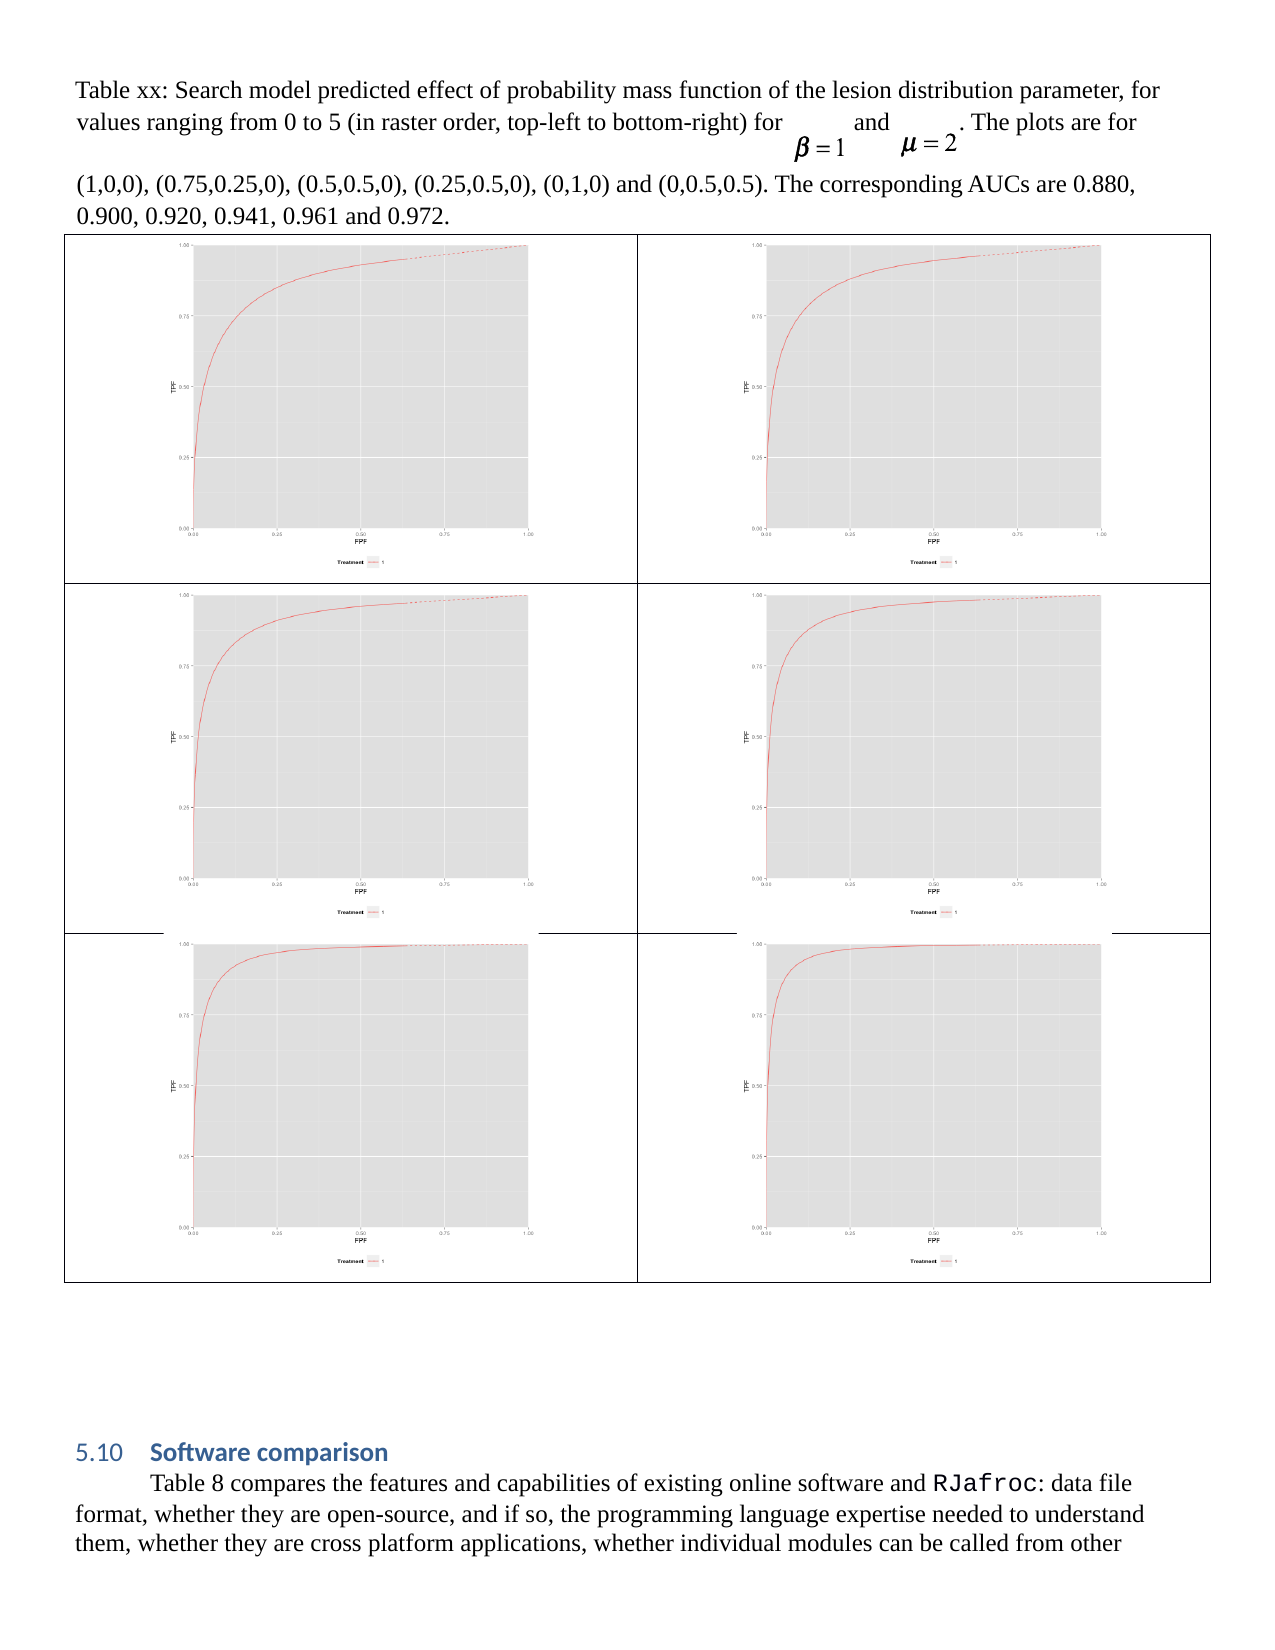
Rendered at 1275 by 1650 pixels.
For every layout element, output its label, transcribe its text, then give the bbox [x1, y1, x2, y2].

table_cell [638, 934, 736, 1282]
picture [163, 584, 539, 1282]
table_header [638, 235, 736, 583]
table_cell [638, 584, 736, 933]
table_cell [1112, 934, 1210, 1282]
picture [736, 584, 1112, 1282]
table_cell [1112, 584, 1210, 933]
table_header [1112, 235, 1210, 583]
picture [163, 235, 539, 583]
subtitle Software comparison [75, 1435, 1200, 1468]
text Table 8 compares the features and capabilities of existing online software and RJafroc: data file format, whether they are open-source, and if so, the programming language expertise needed to understand them, whether they are cross platform applications, whether individual modules can be called from other [75, 1468, 1200, 1556]
table_cell [539, 584, 637, 933]
table_cell [539, 934, 637, 1282]
picture [736, 235, 1112, 583]
text Table xx: Search model predicted effect of probability mass function of the lesion distribution parameter, for values ranging from 0 to 5 (in raster order, top-left to bottom-right) for and . The plots are for (1,0,0), (0.75,0.25,0), (0.5,0.5,0), (0.25,0.5,0), (0,1,0) and (0,0.5,0.5). The corresponding AUCs are 0.880, 0.900, 0.920, 0.941, 0.961 and 0.972. [75, 75, 1200, 230]
table_cell [65, 584, 163, 933]
table_cell [65, 934, 163, 1282]
table_header [539, 235, 637, 583]
table_header [65, 235, 163, 583]
